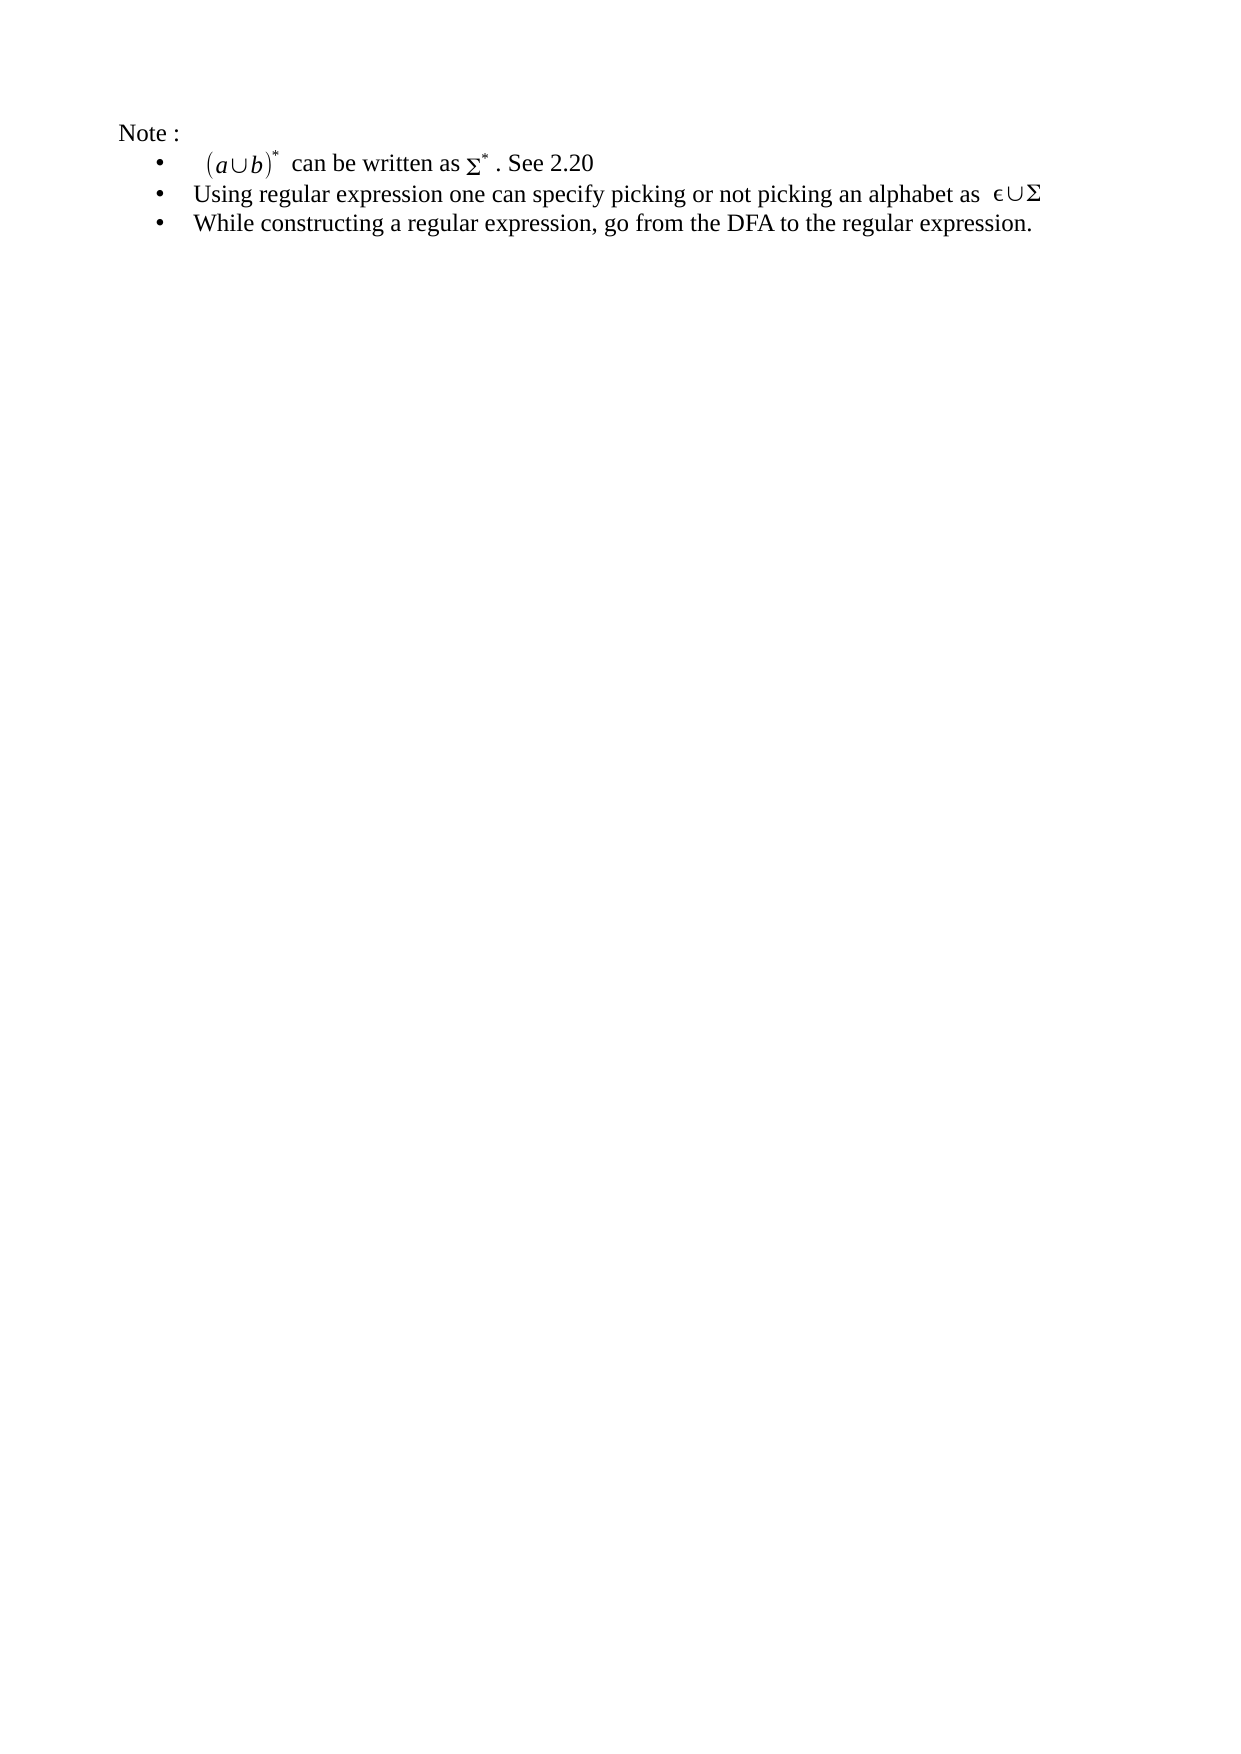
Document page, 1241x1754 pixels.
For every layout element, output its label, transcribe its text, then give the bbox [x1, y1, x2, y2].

list can be written as. See 2.20 [156, 147, 1122, 179]
list Using regular expression one can specify picking or not picking an alphabet as [156, 179, 1122, 208]
text Note : [118, 118, 1122, 147]
list While constructing a regular expression, go from the DFA to the regular expression. [156, 208, 1122, 236]
